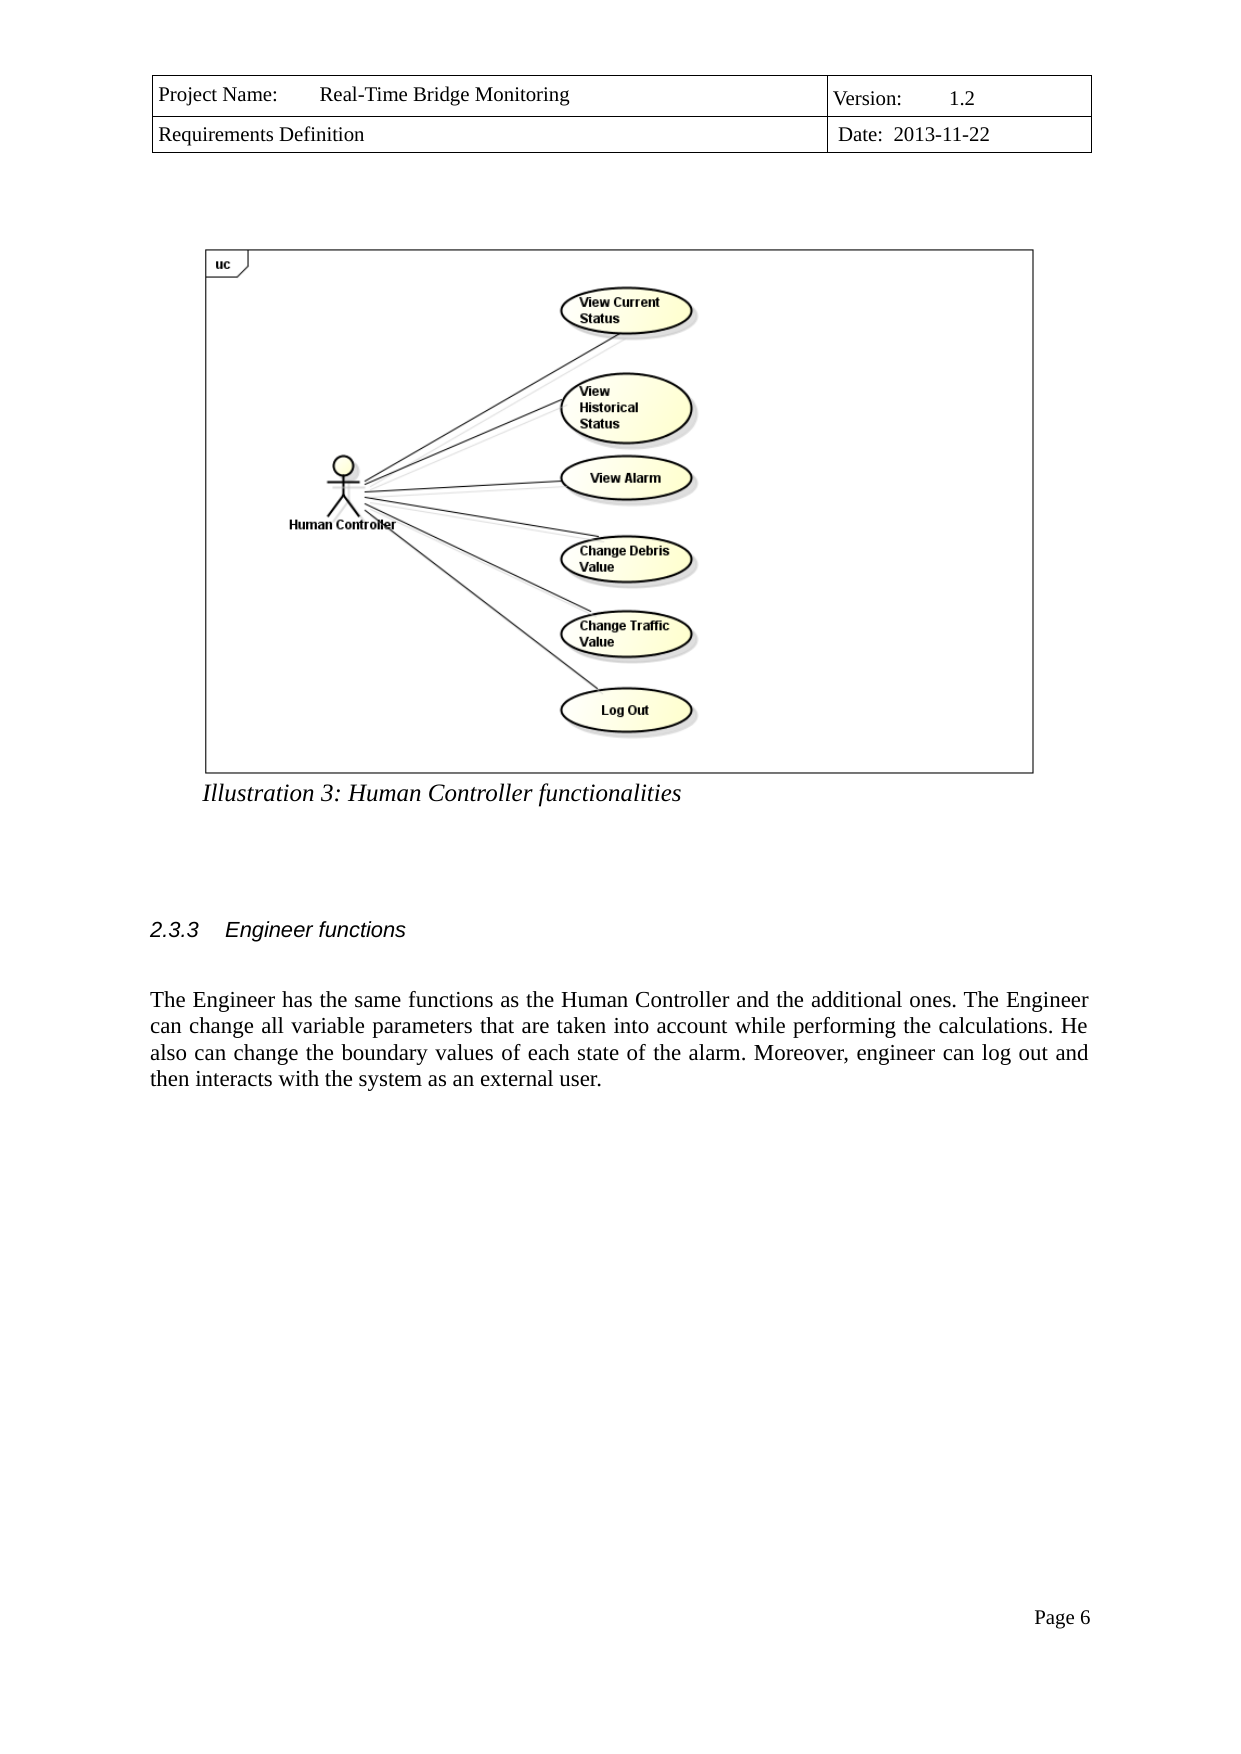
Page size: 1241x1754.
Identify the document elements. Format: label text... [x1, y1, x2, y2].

text The Engineer has the same functions as the Human Controller and the additional ones. The Engineer can change all variable parameters that are taken into account while performing the calculations. He also can change the boundary values of each state of the alarm. Moreover, engineer can log out and then interacts with the system as an external user. [150, 986, 1090, 1091]
text Illustration 3: Human Controller functionalities [202, 779, 1038, 807]
subtitle Engineer functions [150, 917, 1090, 942]
picture [202, 244, 1039, 779]
